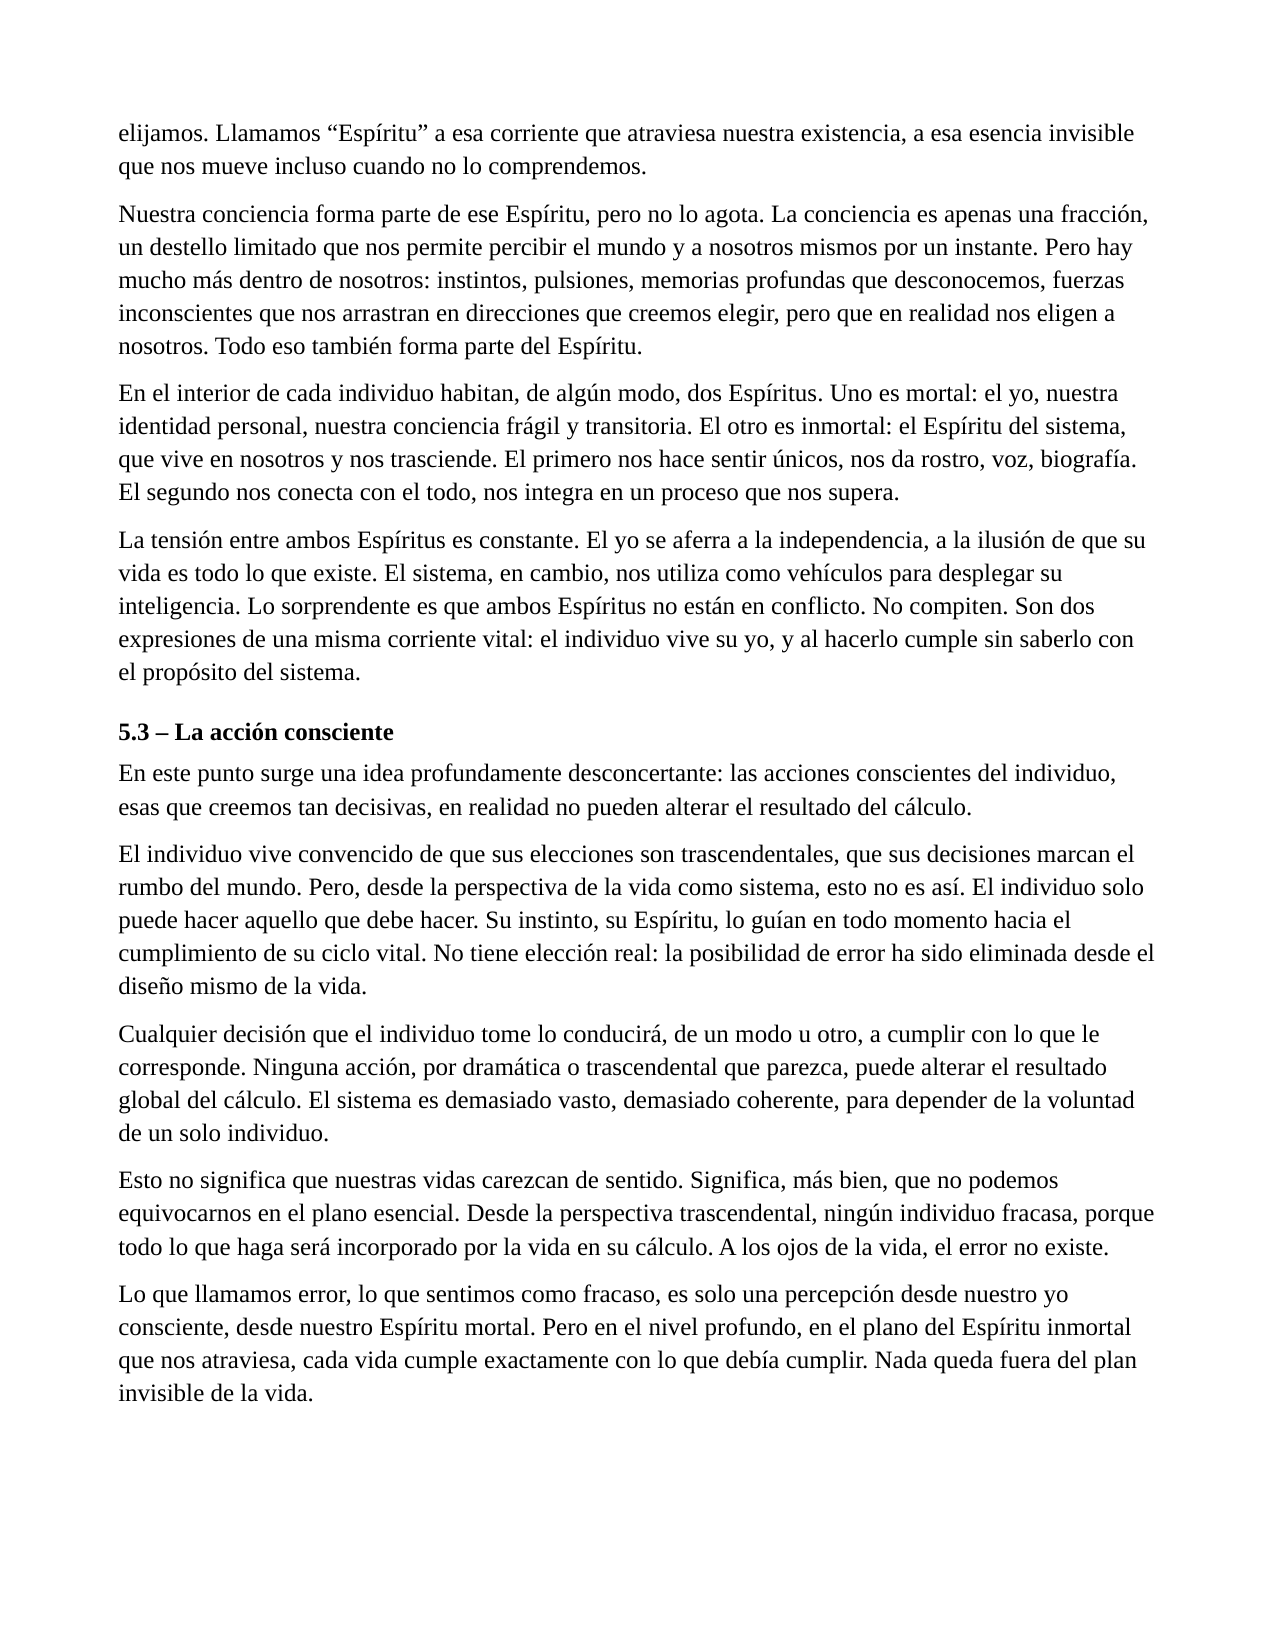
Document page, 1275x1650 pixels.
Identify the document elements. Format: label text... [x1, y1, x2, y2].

text La tensión entre ambos Espíritus es constante. El yo se aferra a la independencia, a la ilusión de que su vida es todo lo que existe. El sistema, en cambio, nos utiliza como vehículos para desplegar su inteligencia. Lo sorprendente es que ambos Espíritus no están en conflicto. No compiten. Son dos expresiones de una misma corriente vital: el individuo vive su yo, y al hacerlo cumple sin saberlo con el propósito del sistema. [118, 525, 1157, 686]
text Nuestra conciencia forma parte de ese Espíritu, pero no lo agota. La conciencia es apenas una fracción, un destello limitado que nos permite percibir el mundo y a nosotros mismos por un instante. Pero hay mucho más dentro de nosotros: instintos, pulsiones, memorias profundas que desconocemos, fuerzas inconscientes que nos arrastran en direcciones que creemos elegir, pero que en realidad nos eligen a nosotros. Todo eso también forma parte del Espíritu. [118, 199, 1157, 359]
text En el interior de cada individuo habitan, de algún modo, dos Espíritus. Uno es mortal: el yo, nuestra identidad personal, nuestra conciencia frágil y transitoria. El otro es inmortal: el Espíritu del sistema, que vive en nosotros y nos trasciende. El primero nos hace sentir únicos, nos da rostro, voz, biografía. El segundo nos conecta con el todo, nos integra en un proceso que nos supera. [118, 378, 1157, 506]
text El individuo vive convencido de que sus elecciones son trascendentales, que sus decisiones marcan el rumbo del mundo. Pero, desde la perspectiva de la vida como sistema, esto no es así. El individuo solo puede hacer aquello que debe hacer. Su instinto, su Espíritu, lo guían en todo momento hacia el cumplimiento de su ciclo vital. No tiene elección real: la posibilidad de error ha sido eliminada desde el diseño mismo de la vida. [118, 839, 1157, 1000]
text elijamos. Llamamos “Espíritu” a esa corriente que atraviesa nuestra existencia, a esa esencia invisible que nos mueve incluso cuando no lo comprendemos. [118, 118, 1157, 180]
text Cualquier decisión que el individuo tome lo conducirá, de un modo u otro, a cumplir con lo que le corresponde. Ninguna acción, por dramática o trascendental que parezca, puede alterar el resultado global del cálculo. El sistema es demasiado vasto, demasiado coherente, para depender de la voluntad de un solo individuo. [118, 1019, 1157, 1147]
text Lo que llamamos error, lo que sentimos como fracaso, es solo una percepción desde nuestro yo consciente, desde nuestro Espíritu mortal. Pero en el nivel profundo, en el plano del Espíritu inmortal que nos atraviesa, cada vida cumple exactamente con lo que debía cumplir. Nada queda fuera del plan invisible de la vida. [118, 1279, 1157, 1407]
text Esto no significa que nuestras vidas carezcan de sentido. Significa, más bien, que no podemos equivocarnos en el plano esencial. Desde la perspectiva trascendental, ningún individuo fracasa, porque todo lo que haga será incorporado por la vida en su cálculo. A los ojos de la vida, el error no existe. [118, 1166, 1157, 1260]
subtitle 5.3 – La acción consciente [118, 717, 1157, 746]
text En este punto surge una idea profundamente desconcertante: las acciones conscientes del individuo, esas que creemos tan decisivas, en realidad no pueden alterar el resultado del cálculo. [118, 758, 1157, 820]
